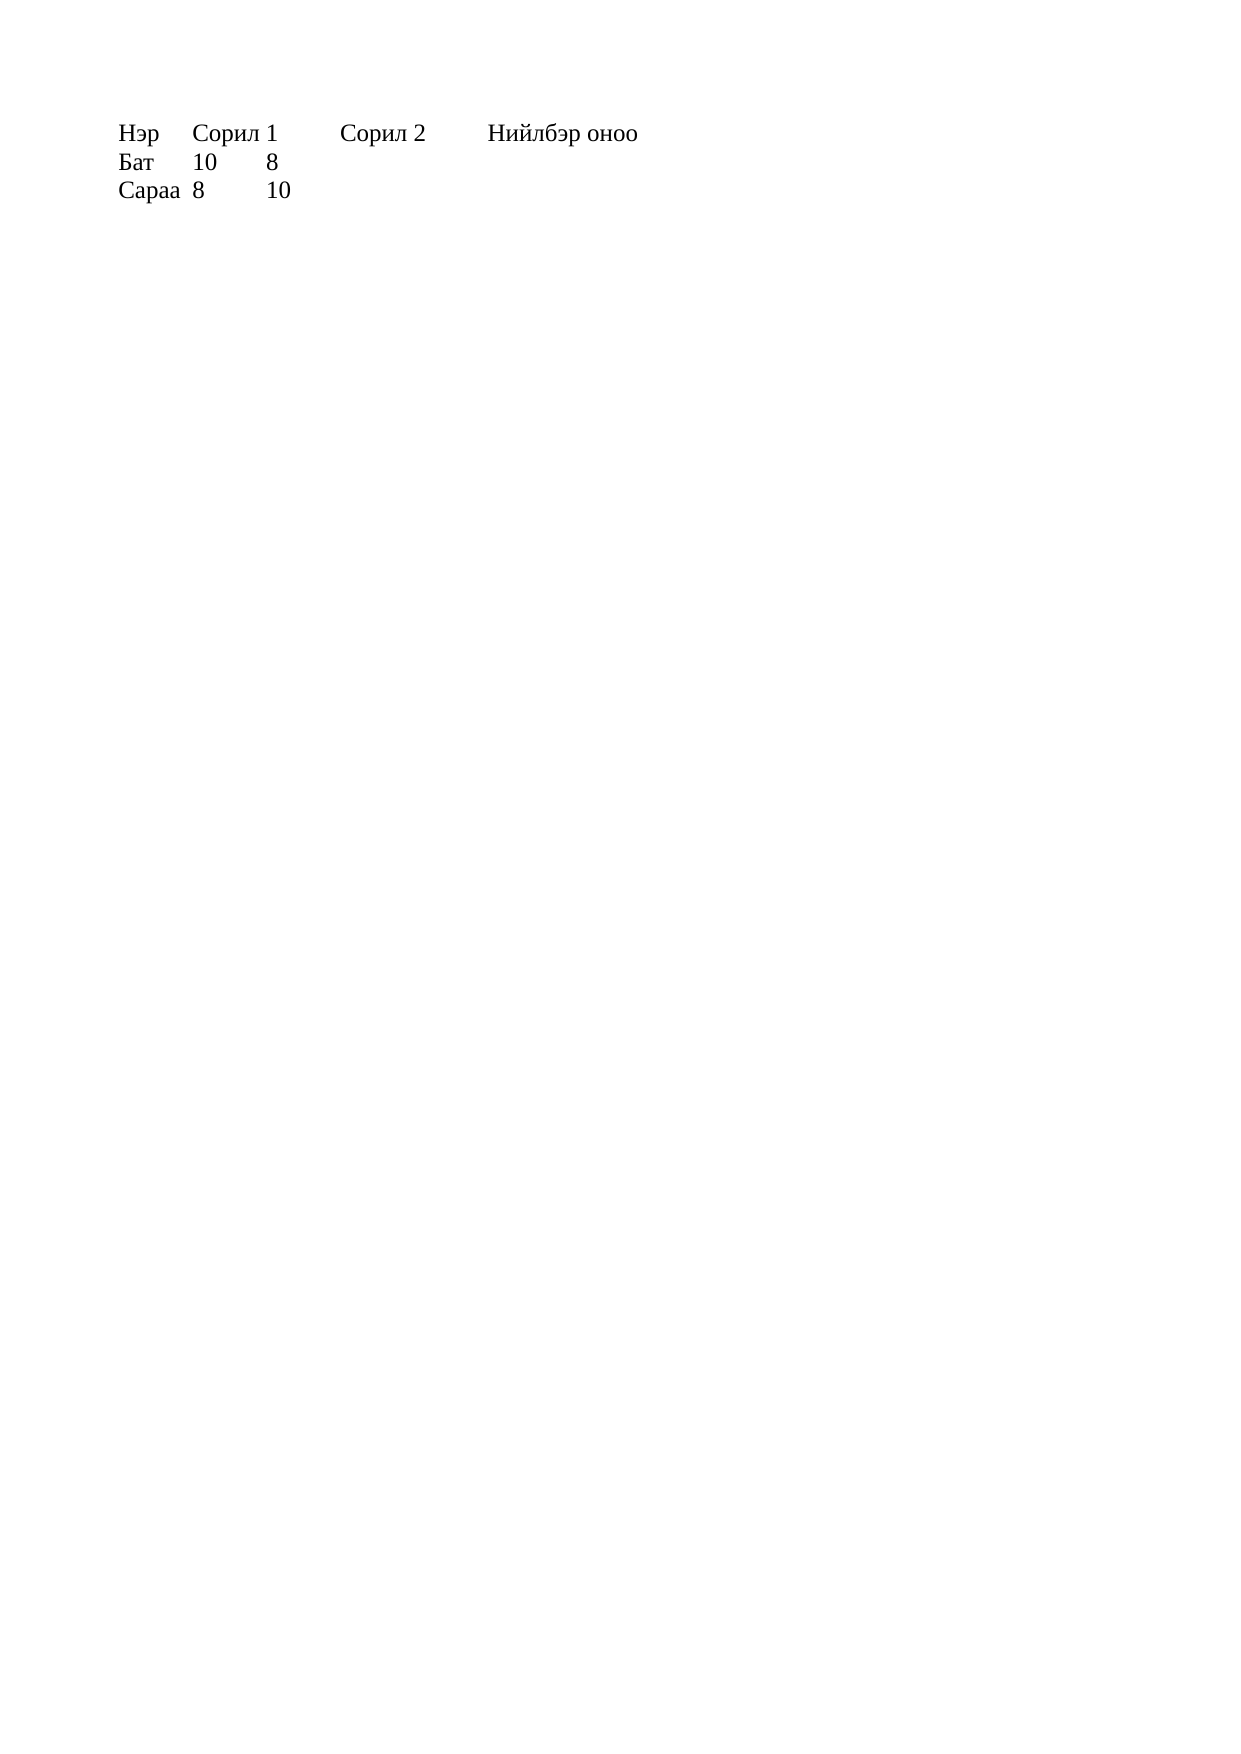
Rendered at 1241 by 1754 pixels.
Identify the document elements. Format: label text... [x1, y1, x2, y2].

text Бат 10 8 [118, 147, 1122, 176]
text Нэр Сорил 1 Сорил 2 Нийлбэр оноо [118, 118, 1122, 147]
text Сараа 8 10 [118, 176, 1122, 204]
